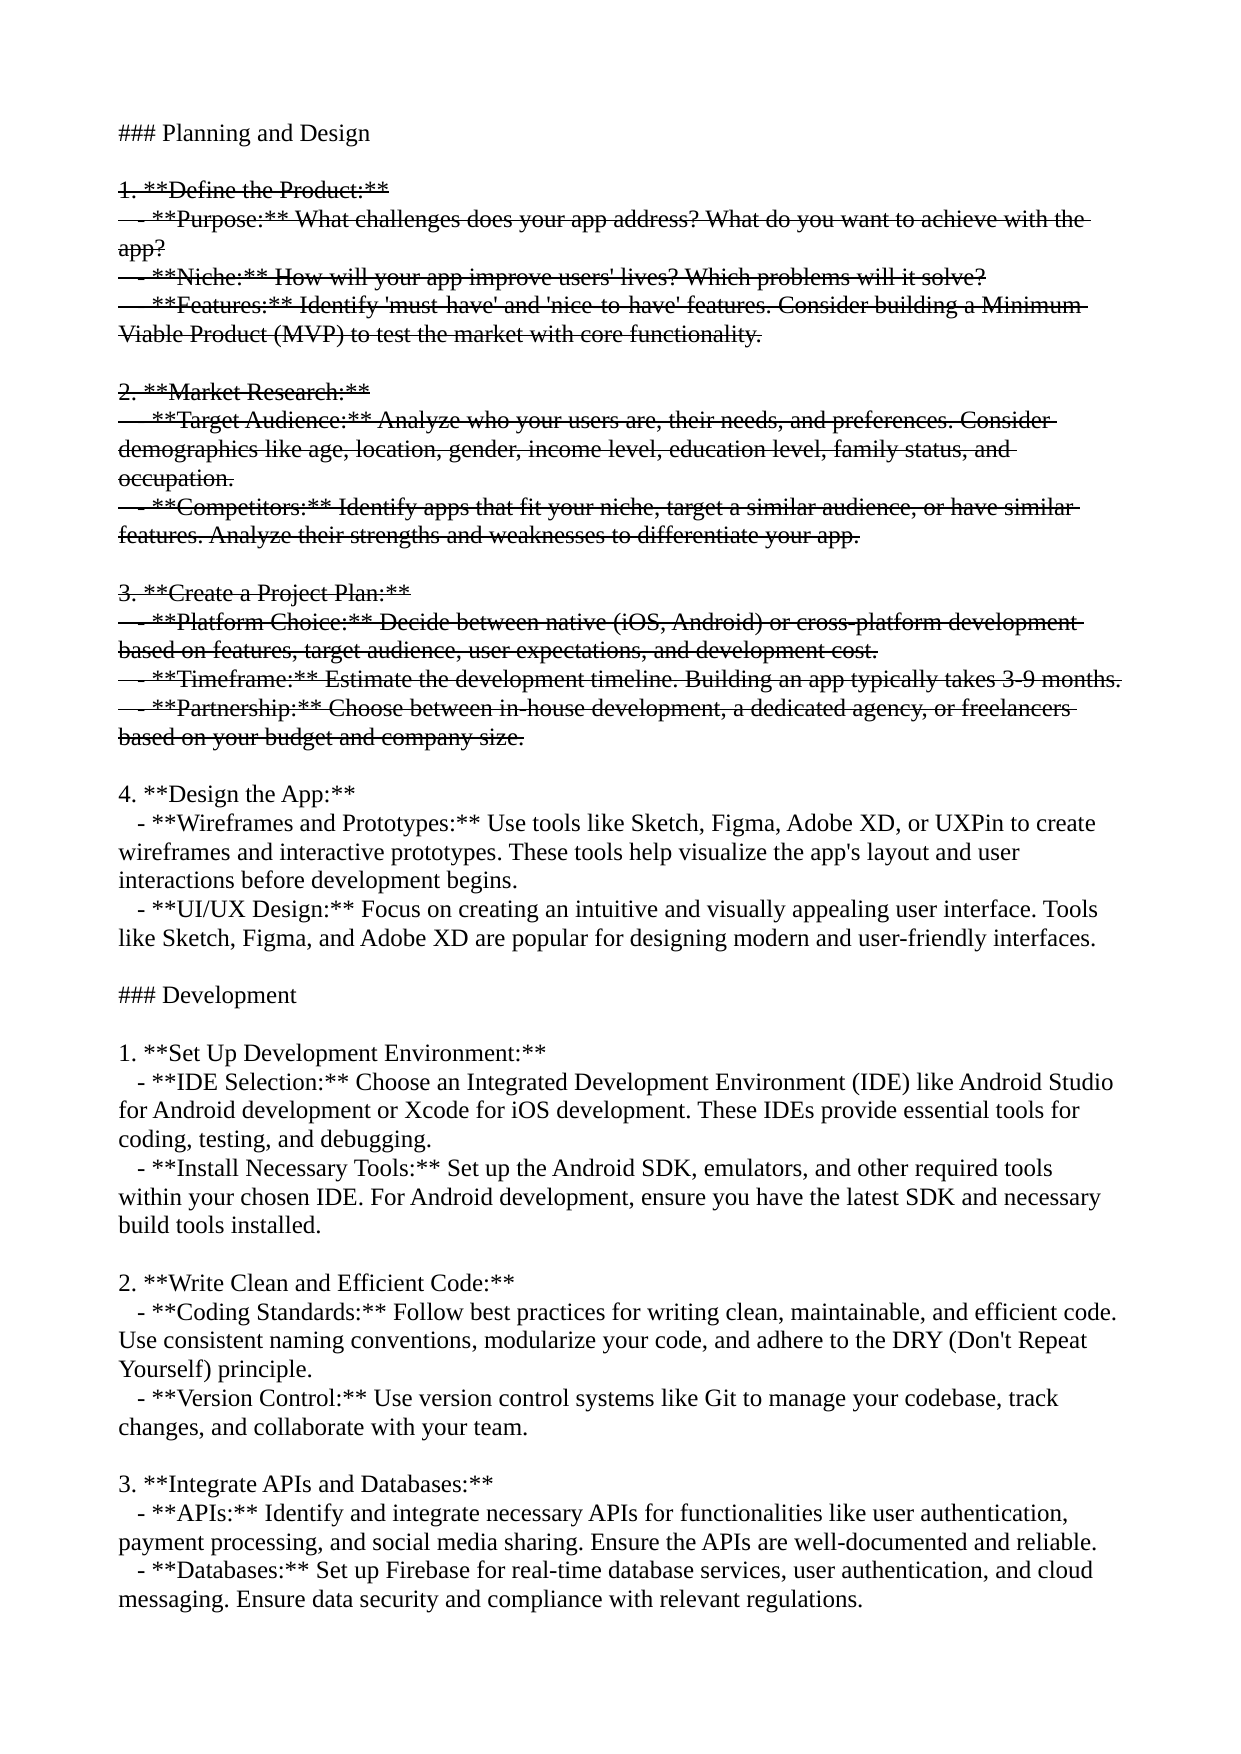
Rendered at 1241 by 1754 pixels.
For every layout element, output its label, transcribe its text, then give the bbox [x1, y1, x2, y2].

text 2. **Market Research:** [118, 377, 1122, 406]
text 3. **Integrate APIs and Databases:** [118, 1469, 1122, 1498]
text - **APIs:** Identify and integrate necessary APIs for functionalities like user authentication, payment processing, and social media sharing. Ensure the APIs are well-documented and reliable. [118, 1498, 1122, 1556]
text - **Platform Choice:** Decide between native (iOS, Android) or cross-platform development based on features, target audience, user expectations, and development cost. [118, 607, 1122, 664]
text ### Planning and Design [118, 118, 1122, 147]
text ### Development [118, 981, 1122, 1009]
text - **Partnership:** Choose between in-house development, a dedicated agency, or freelancers based on your budget and company size. [118, 693, 1122, 751]
text - **Competitors:** Identify apps that fit your niche, target a similar audience, or have similar features. Analyze their strengths and weaknesses to differentiate your app. [118, 492, 1122, 549]
text - **Purpose:** What challenges does your app address? What do you want to achieve with the app? [118, 204, 1122, 262]
text - **Timeframe:** Estimate the development timeline. Building an app typically takes 3-9 months. [118, 681, 1122, 693]
text - **IDE Selection:** Choose an Integrated Development Environment (IDE) like Android Studio for Android development or Xcode for iOS development. These IDEs provide essential tools for coding, testing, and debugging. [118, 1067, 1122, 1153]
text 3. **Create a Project Plan:** [118, 578, 1122, 607]
text - **Coding Standards:** Follow best practices for writing clean, maintainable, and efficient code. Use consistent naming conventions, modularize your code, and adhere to the DRY (Don't Repeat Yourself) principle. [118, 1297, 1122, 1383]
text - **Features:** Identify 'must-have' and 'nice-to-have' features. Consider building a Minimum Viable Product (MVP) to test the market with core functionality. [118, 291, 1122, 348]
text - **Databases:** Set up Firebase for real-time database services, user authentication, and cloud messaging. Ensure data security and compliance with relevant regulations. [118, 1556, 1122, 1613]
text - **Version Control:** Use version control systems like Git to manage your codebase, track changes, and collaborate with your team. [118, 1383, 1122, 1441]
text 1. **Set Up Development Environment:** [118, 1038, 1122, 1067]
text - **Install Necessary Tools:** Set up the Android SDK, emulators, and other required tools within your chosen IDE. For Android development, ensure you have the latest SDK and necessary build tools installed. [118, 1153, 1122, 1239]
text 4. **Design the App:** [118, 779, 1122, 808]
text - **Target Audience:** Analyze who your users are, their needs, and preferences. Consider demographics like age, location, gender, income level, education level, family status, and occupation. [118, 406, 1122, 492]
text - **Timeframe:** Estimate the development timeline. Building an app typically takes 3-9 months. [118, 664, 1122, 680]
text - **Niche:** How will your app improve users' lives? Which problems will it solve? [118, 262, 1122, 291]
text 1. **Define the Product:** [118, 176, 1122, 204]
text - **UI/UX Design:** Focus on creating an intuitive and visually appealing user interface. Tools like Sketch, Figma, and Adobe XD are popular for designing modern and user-friendly interfaces. [118, 894, 1122, 952]
text 2. **Write Clean and Efficient Code:** [118, 1268, 1122, 1297]
text - **Wireframes and Prototypes:** Use tools like Sketch, Figma, Adobe XD, or UXPin to create wireframes and interactive prototypes. These tools help visualize the app's layout and user interactions before development begins. [118, 808, 1122, 894]
